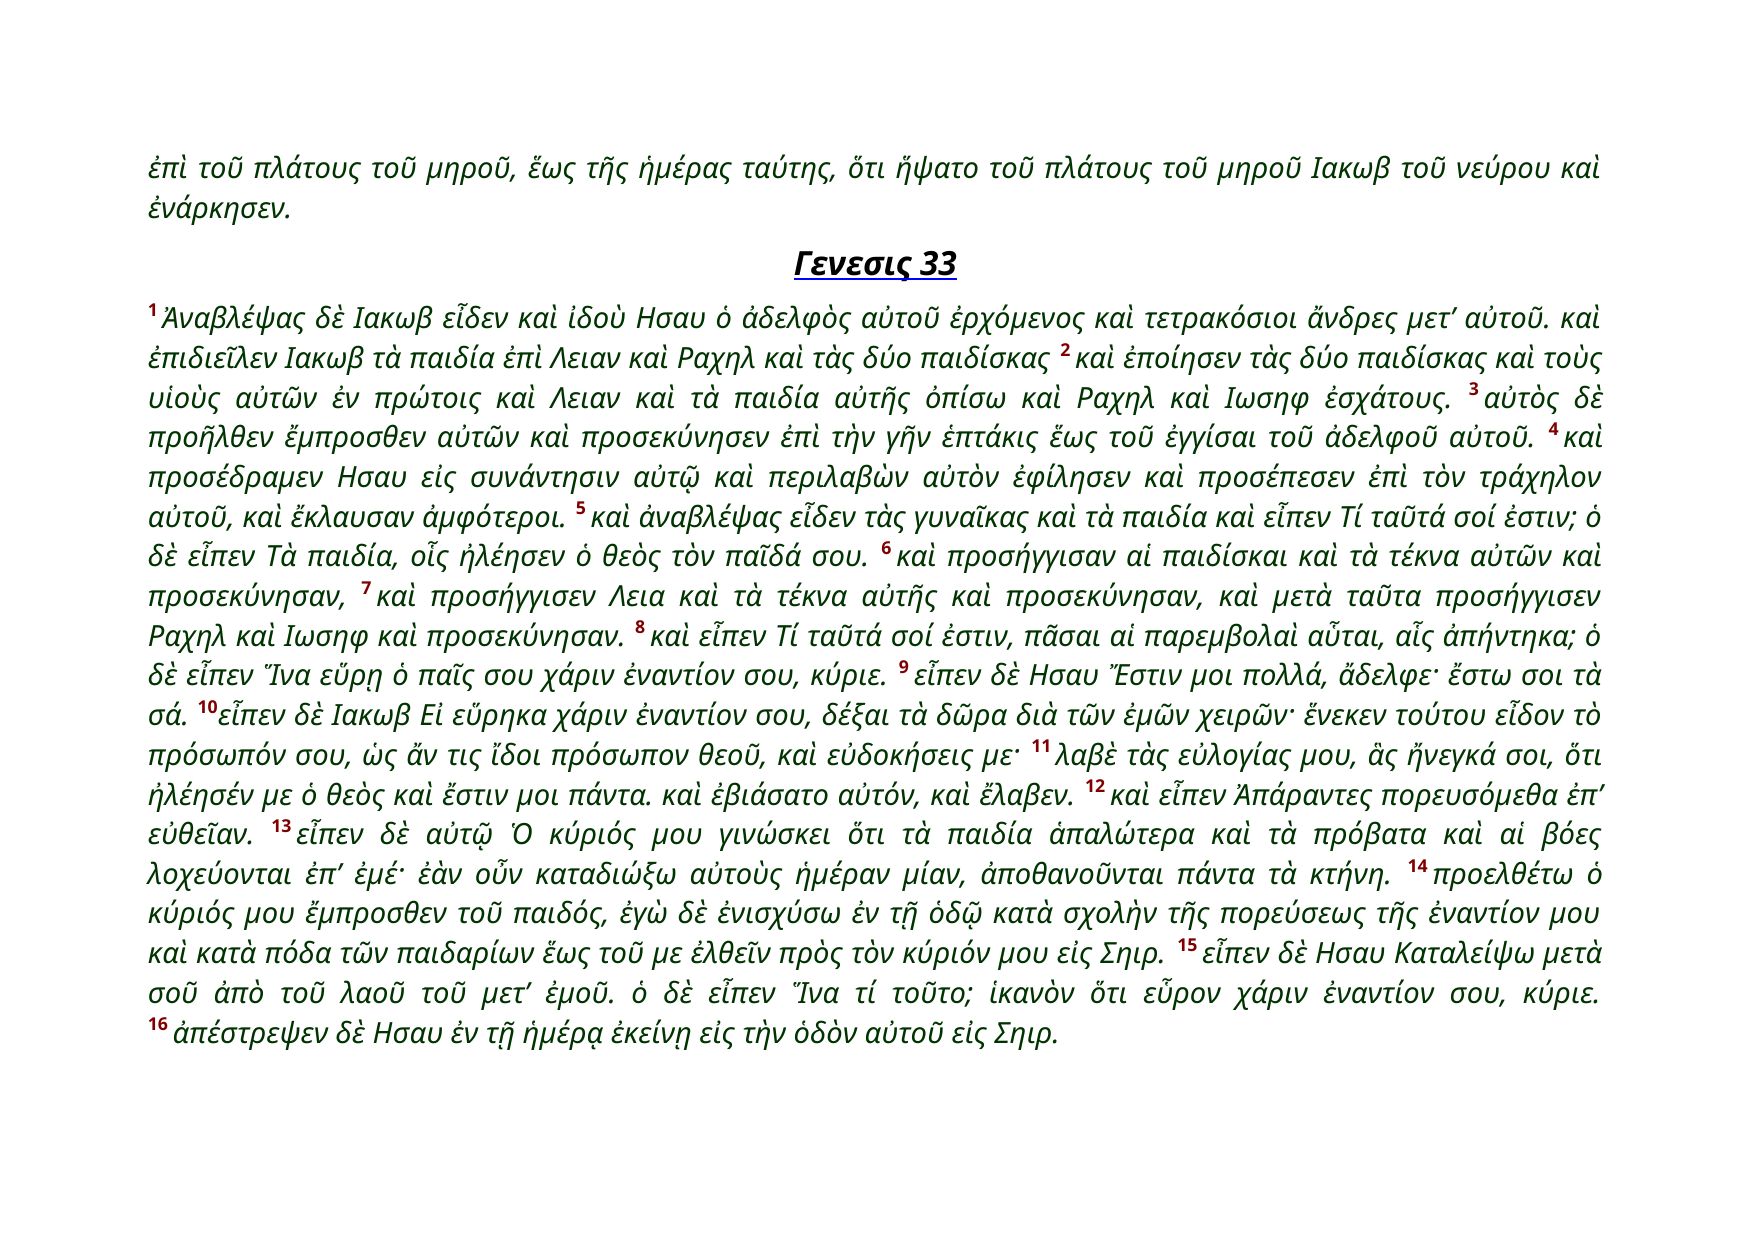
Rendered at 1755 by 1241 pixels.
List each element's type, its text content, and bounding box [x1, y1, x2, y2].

text ἐπὶ τοῦ πλάτους τοῦ μηροῦ, ἕως τῆς ἡμέρας ταύτης, ὅτι ἥψατο τοῦ πλάτους τοῦ μηροῦ Ιακωβ τοῦ νεύρου καὶ ἐνάρκησεν. [148, 148, 1606, 227]
text Γενεσις 33 [148, 239, 1606, 285]
text 1 Ἀναβλέψας δὲ Ιακωβ εἶδεν καὶ ἰδοὺ Ησαυ ὁ ἀδελφὸς αὐτοῦ ἐρχόμενος καὶ τετρακόσιοι ἄνδρες μετ’ αὐτοῦ. καὶ ἐπιδιεῖλεν Ιακωβ τὰ παιδία ἐπὶ Λειαν καὶ Ραχηλ καὶ τὰς δύο παιδίσκας 2 καὶ ἐποίησεν τὰς δύο παιδίσκας καὶ τοὺς υἱοὺς αὐτῶν ἐν πρώτοις καὶ Λειαν καὶ τὰ παιδία αὐτῆς ὀπίσω καὶ Ραχηλ καὶ Ιωσηφ ἐσχάτους. 3 αὐτὸς δὲ προῆλθεν ἔμπροσθεν αὐτῶν καὶ προσεκύνησεν ἐπὶ τὴν γῆν ἑπτάκις ἕως τοῦ ἐγγίσαι τοῦ ἀδελφοῦ αὐτοῦ. 4 καὶ προσέδραμεν Ησαυ εἰς συνάντησιν αὐτῷ καὶ περιλαβὼν αὐτὸν ἐφίλησεν καὶ προσέπεσεν ἐπὶ τὸν τράχηλον αὐτοῦ, καὶ ἔκλαυσαν ἀμφότεροι. 5 καὶ ἀναβλέψας εἶδεν τὰς γυναῖκας καὶ τὰ παιδία καὶ εἶπεν Τί ταῦτά σοί ἐστιν; ὁ δὲ εἶπεν Τὰ παιδία, οἷς ἠλέησεν ὁ θεὸς τὸν παῖδά σου. 6 καὶ προσήγγισαν αἱ παιδίσκαι καὶ τὰ τέκνα αὐτῶν καὶ προσεκύνησαν, 7 καὶ προσήγγισεν Λεια καὶ τὰ τέκνα αὐτῆς καὶ προσεκύνησαν, καὶ μετὰ ταῦτα προσήγγισεν Ραχηλ καὶ Ιωσηφ καὶ προσεκύνησαν. 8 καὶ εἶπεν Τί ταῦτά σοί ἐστιν, πᾶσαι αἱ παρεμβολαὶ αὗται, αἷς ἀπήντηκα; ὁ δὲ εἶπεν Ἵνα εὕρῃ ὁ παῖς σου χάριν ἐναντίον σου, κύριε. 9 εἶπεν δὲ Ησαυ Ἔστιν μοι πολλά, ἄδελφε· ἔστω σοι τὰ σά. 10εἶπεν δὲ Ιακωβ Εἰ εὕρηκα χάριν ἐναντίον σου, δέξαι τὰ δῶρα διὰ τῶν ἐμῶν χειρῶν· ἕνεκεν τούτου εἶδον τὸ πρόσωπόν σου, ὡς ἄν τις ἴδοι πρόσωπον θεοῦ, καὶ εὐδοκήσεις με· 11 λαβὲ τὰς εὐλογίας μου, ἃς ἤνεγκά σοι, ὅτι ἠλέησέν με ὁ θεὸς καὶ ἔστιν μοι πάντα. καὶ ἐβιάσατο αὐτόν, καὶ ἔλαβεν. 12 καὶ εἶπεν Ἀπάραντες πορευσόμεθα ἐπ’ εὐθεῖαν. 13 εἶπεν δὲ αὐτῷ Ὁ κύριός μου γινώσκει ὅτι τὰ παιδία ἁπαλώτερα καὶ τὰ πρόβατα καὶ αἱ βόες λοχεύονται ἐπ’ ἐμέ· ἐὰν οὖν καταδιώξω αὐτοὺς ἡμέραν μίαν, ἀποθανοῦνται πάντα τὰ κτήνη. 14 προελθέτω ὁ κύριός μου ἔμπροσθεν τοῦ παιδός, ἐγὼ δὲ ἐνισχύσω ἐν τῇ ὁδῷ κατὰ σχολὴν τῆς πορεύσεως τῆς ἐναντίον μου καὶ κατὰ πόδα τῶν παιδαρίων ἕως τοῦ με ἐλθεῖν πρὸς τὸν κύριόν μου εἰς Σηιρ. 15 εἶπεν δὲ Ησαυ Καταλείψω μετὰ σοῦ ἀπὸ τοῦ λαοῦ τοῦ μετ’ ἐμοῦ. ὁ δὲ εἶπεν Ἵνα τί τοῦτο; ἱκανὸν ὅτι εὗρον χάριν ἐναντίον σου, κύριε. 16 ἀπέστρεψεν δὲ Ησαυ ἐν τῇ ἡμέρᾳ ἐκείνῃ εἰς τὴν ὁδὸν αὐτοῦ εἰς Σηιρ. [148, 297, 1606, 1052]
